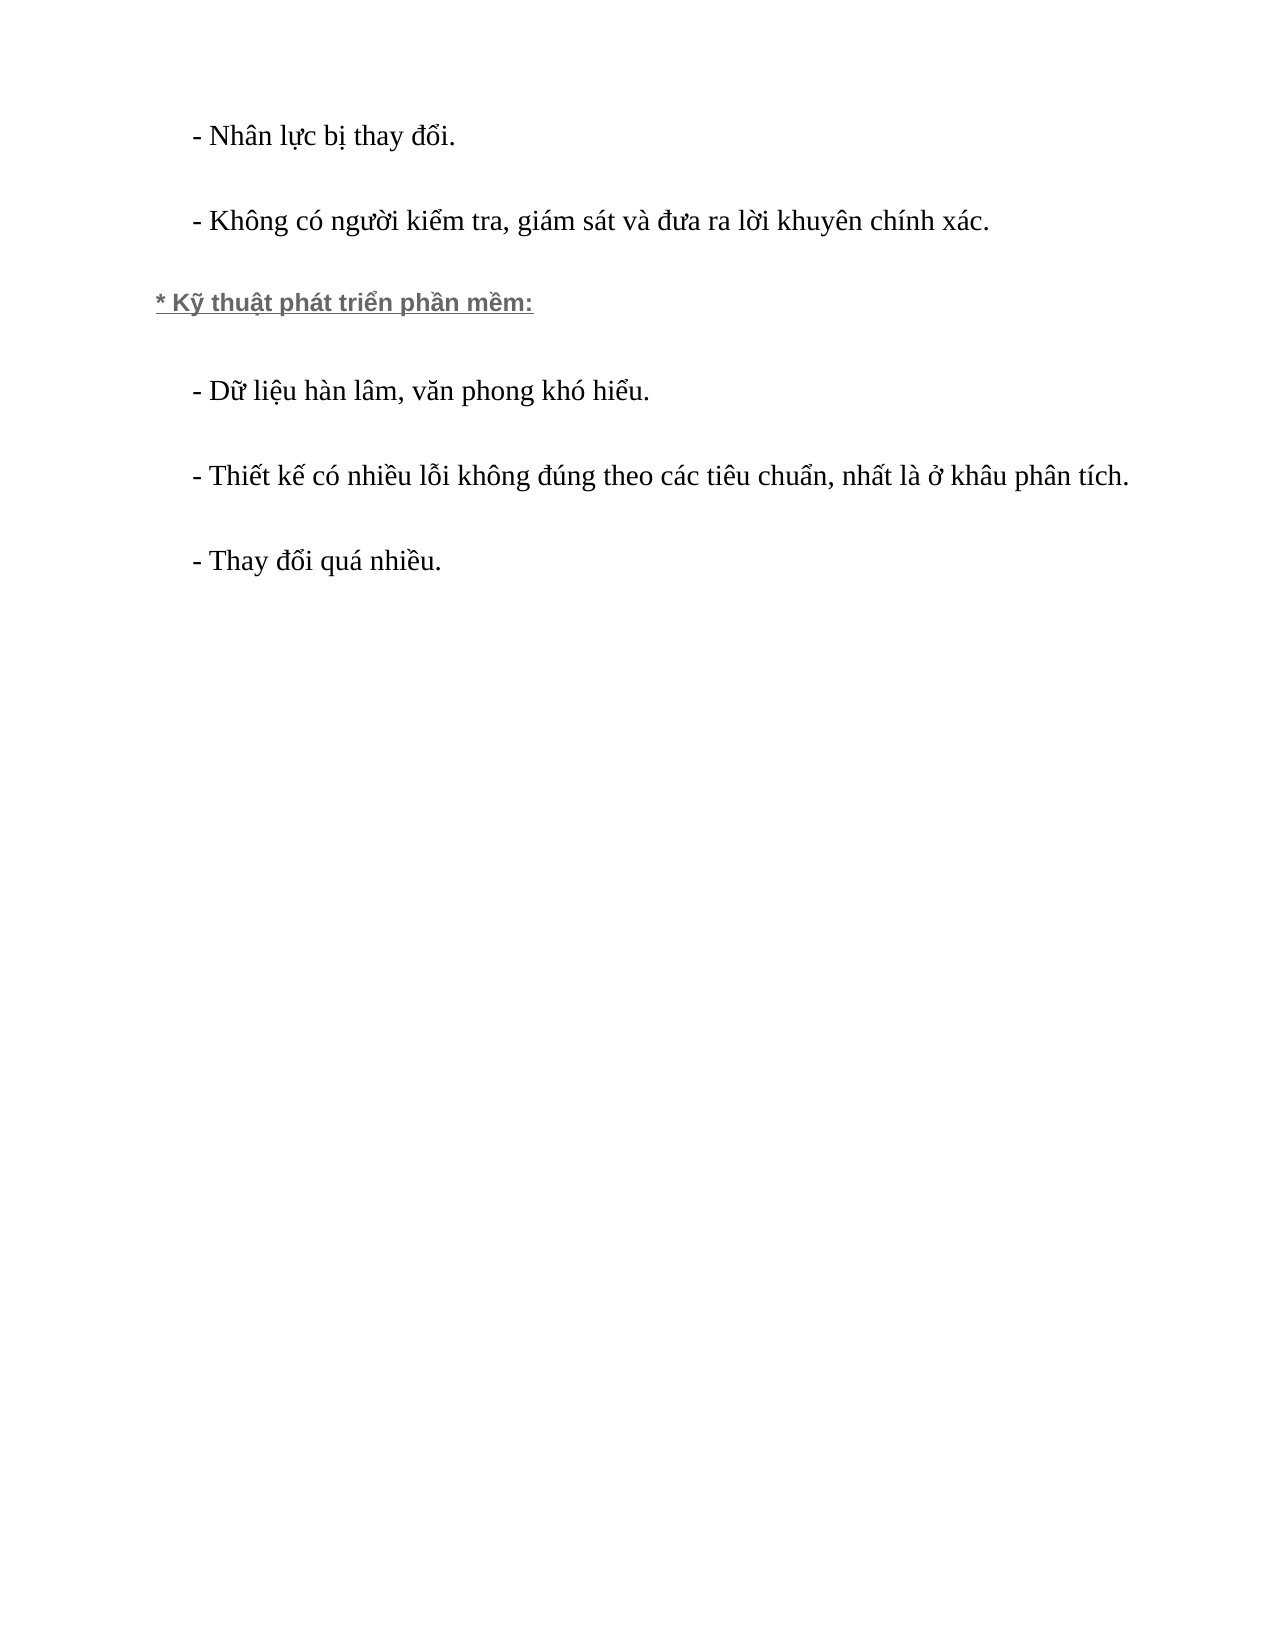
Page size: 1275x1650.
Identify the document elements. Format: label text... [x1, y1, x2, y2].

subtitle * Kỹ thuật phát triển phần mềm: [156, 288, 1157, 317]
text - Thiết kế có nhiều lỗi không đúng theo các tiêu chuẩn, nhất là ở khâu phân tích. [118, 458, 1157, 491]
text - Dữ liệu hàn lâm, văn phong khó hiểu. [118, 373, 1157, 406]
text - Không có người kiểm tra, giám sát và đưa ra lời khuyên chính xác. [118, 203, 1157, 237]
text - Nhân lực bị thay đổi. [118, 118, 1157, 152]
text - Thay đổi quá nhiều. [118, 543, 1157, 576]
